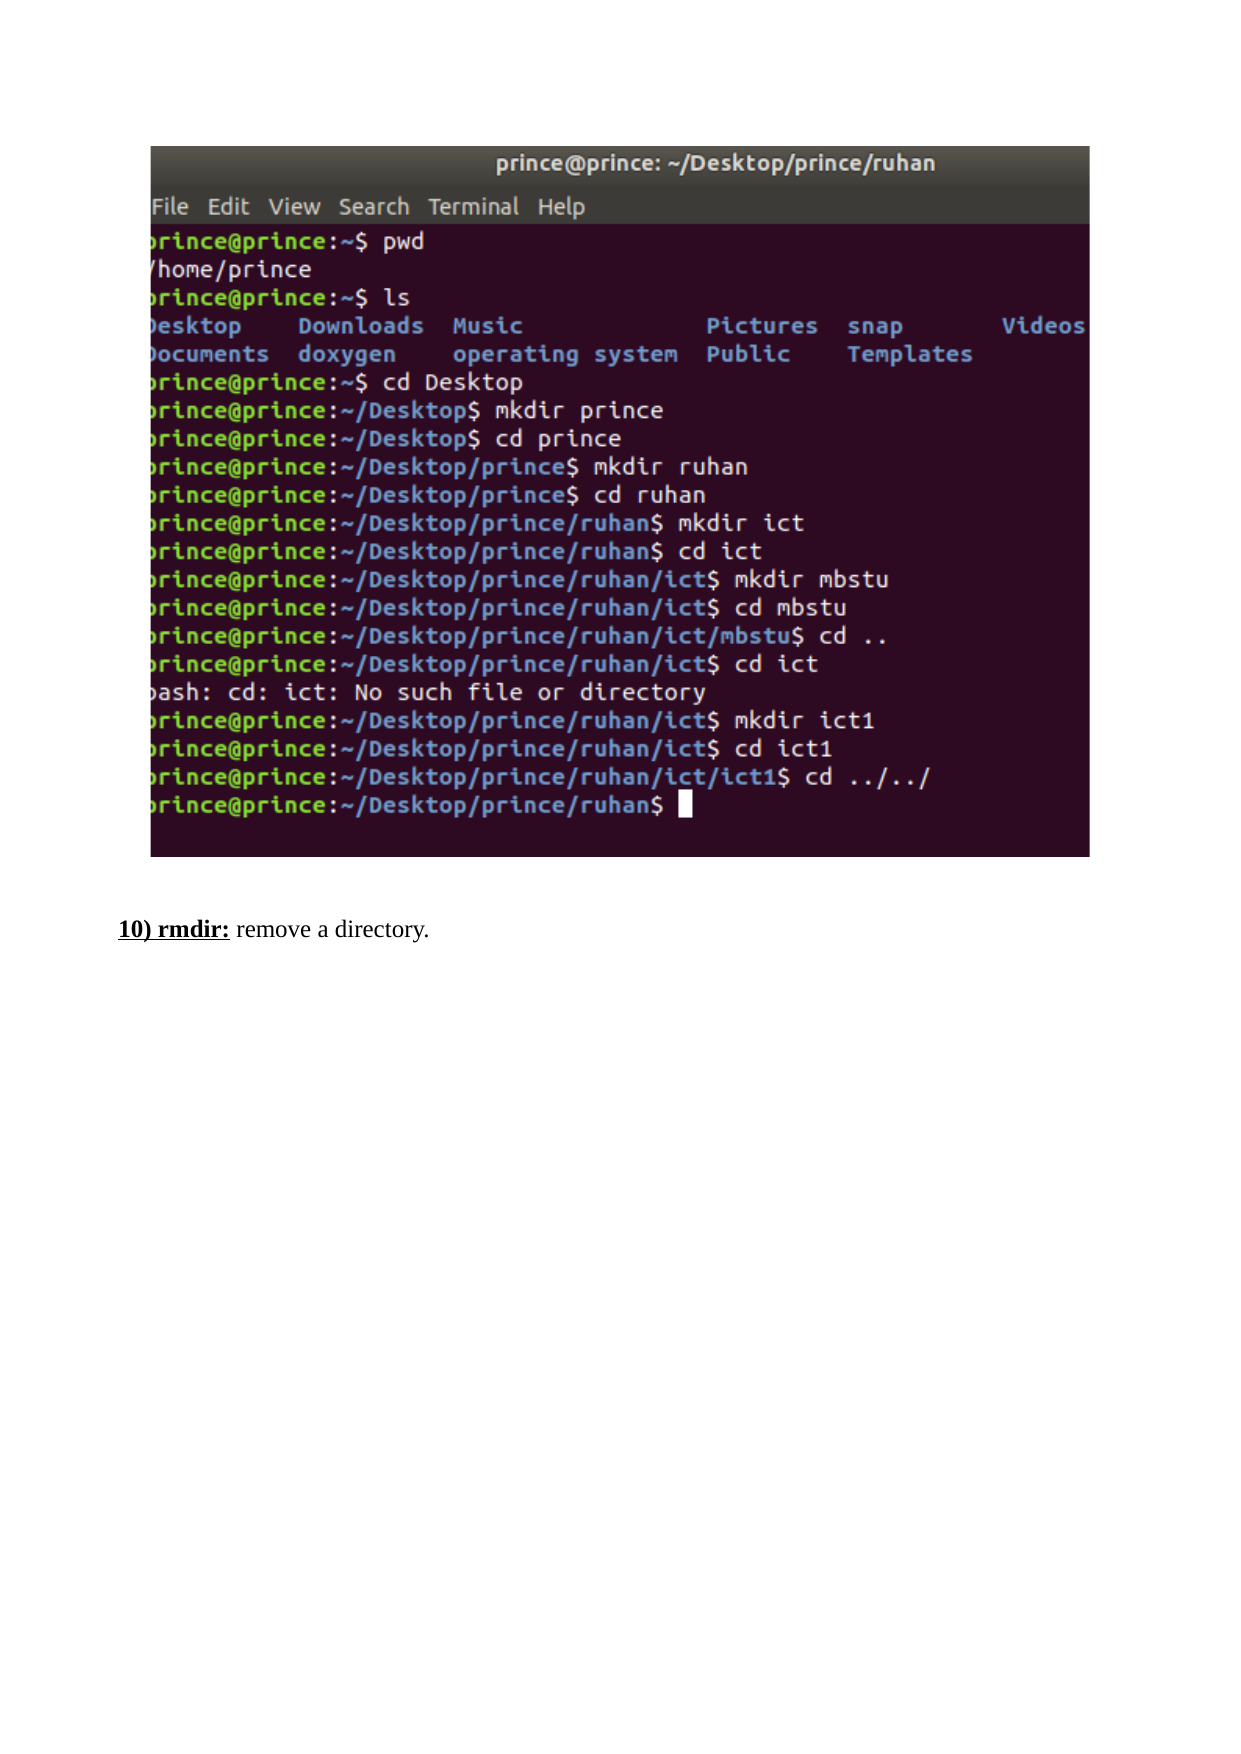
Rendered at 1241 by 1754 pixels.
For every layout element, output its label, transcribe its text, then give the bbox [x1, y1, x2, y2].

text 10) rmdir: remove a directory. [118, 914, 1122, 942]
picture [150, 146, 1090, 857]
